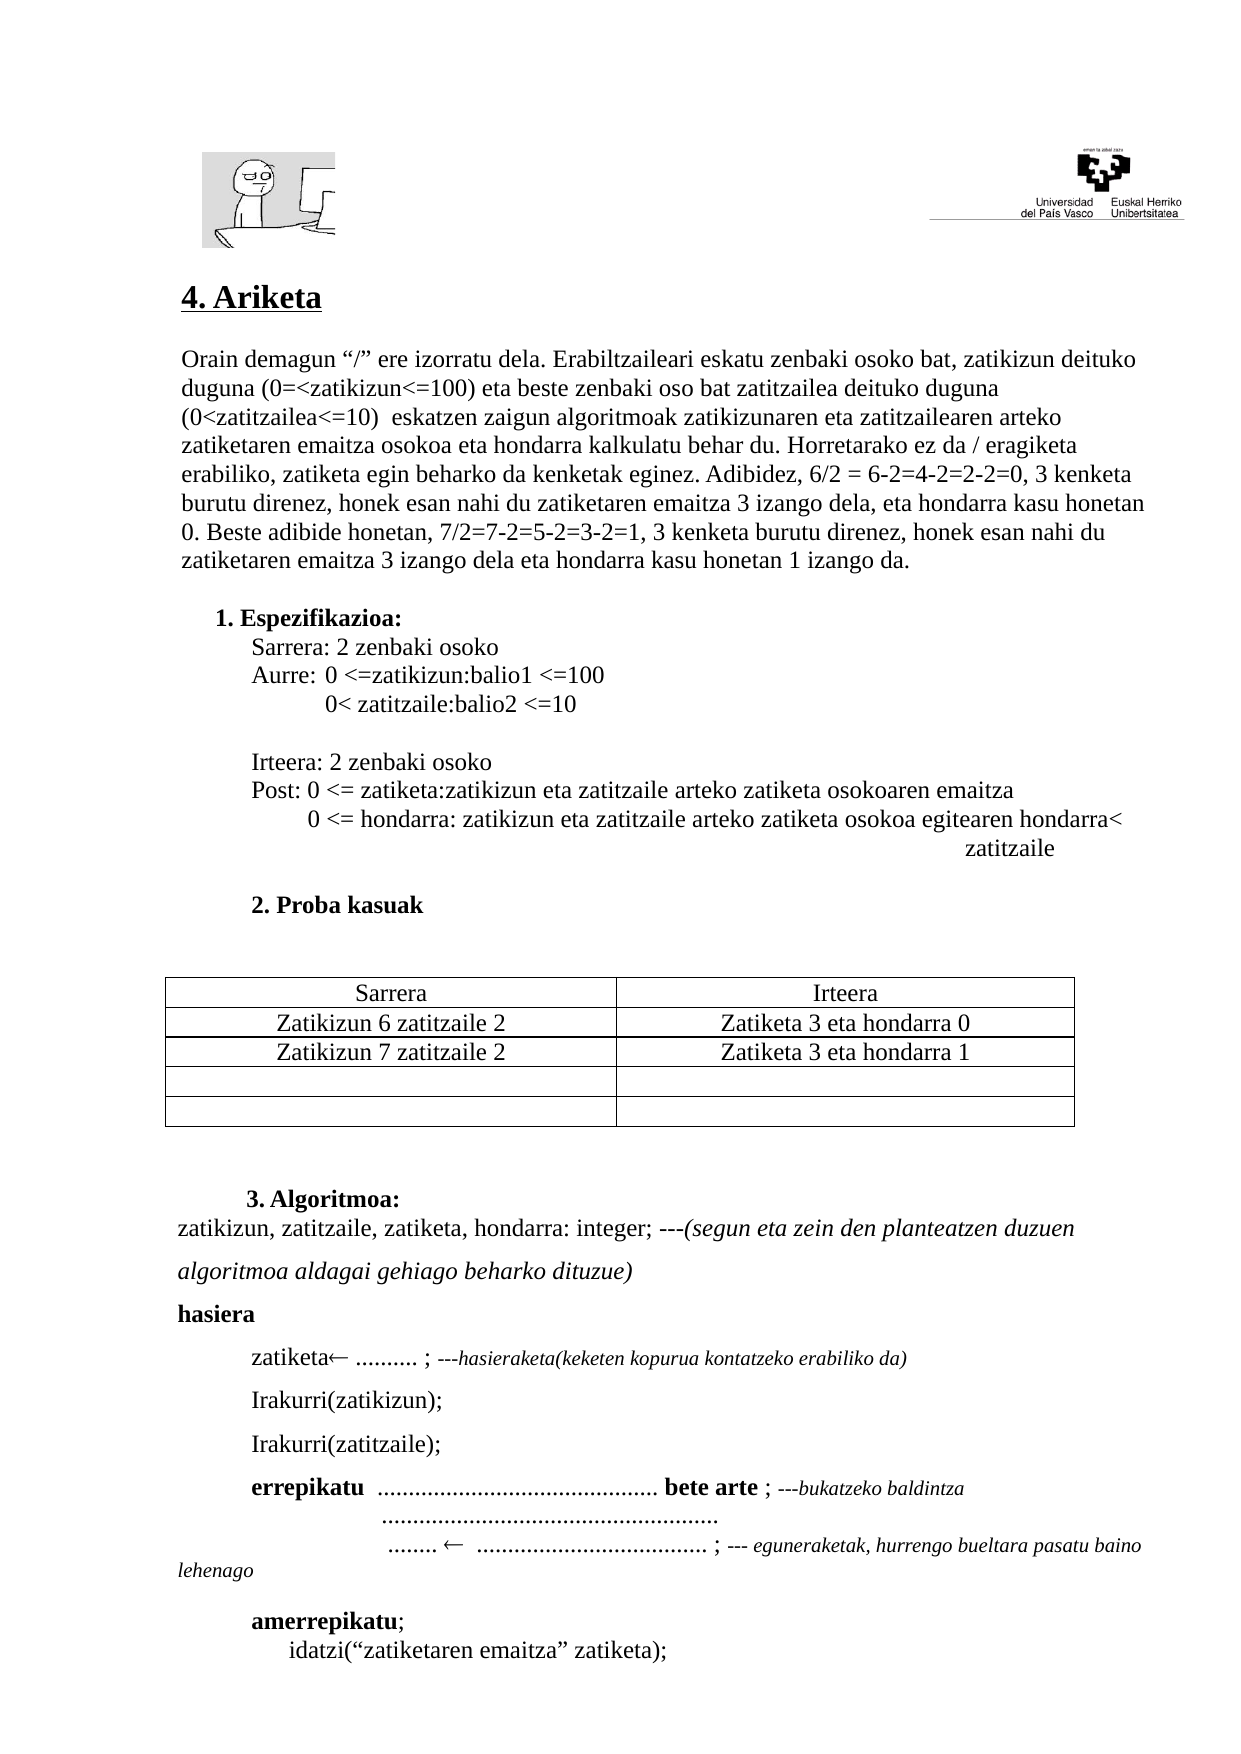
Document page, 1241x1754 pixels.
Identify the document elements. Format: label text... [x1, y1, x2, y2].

text Sarrera: 2 zenbaki osoko [177, 632, 1152, 661]
table_cell [166, 1067, 616, 1096]
text Post: 0 <= zatiketa:zatikizun eta zatitzaile arteko zatiketa osokoaren emaitza [251, 776, 1152, 804]
text 0< zatitzaile:balio2 <=10 [177, 689, 1152, 718]
text Orain demagun “/” ere izorratu dela. Erabiltzaileari eskatu zenbaki osoko bat, zatikizun deituko duguna (0=<zatikizun<=100) eta beste zenbaki oso bat zatitzailea deituko duguna (0<zatitzailea<=10) eskatzen zaigun algoritmoak zatikizunaren eta zatitzailearen arteko zatiketaren emaitza osokoa eta hondarra kalkulatu behar du. Horretarako ez da / eragiketa erabiliko, zatiketa egin beharko da kenketak eginez. Adibidez, 6/2 = 6-2=4-2=2-2=0, 3 kenketa burutu direnez, honek esan nahi du zatiketaren emaitza 3 izango dela, eta hondarra kasu honetan 0. Beste adibide honetan, 7/2=7-2=5-2=3-2=1, 3 kenketa burutu direnez, honek esan nahi du zatiketaren emaitza 3 izango dela eta hondarra kasu honetan 1 izango da. [181, 344, 1152, 574]
text 0 <= hondarra: zatikizun eta zatitzaile arteko zatiketa osokoa egitearen hondarra< [177, 804, 1152, 833]
text ........  ..................................... ; --- eguneraketak, hurrengo bueltara pasatu baino lehenago [177, 1529, 1152, 1582]
table_cell Zatiketa 3 eta hondarra 1 [617, 1038, 1074, 1066]
table_cell Zatikizun 7 zatitzaile 2 [166, 1038, 616, 1066]
table_cell [617, 1097, 1074, 1126]
text 2. Proba kasuak [177, 891, 1152, 919]
text Irakurri(zatikizun); [177, 1386, 1152, 1414]
text zatiketa .......... ; ---hasieraketa(keketen kopurua kontatzeko erabiliko da) [177, 1342, 1152, 1371]
table_header Irteera [617, 978, 1074, 1007]
text 1. Espezifikazioa: [177, 603, 1152, 632]
text Aurre: 0 <=zatikizun:balio1 <=100 [177, 661, 1152, 689]
text ...................................................... [177, 1501, 1152, 1529]
text 4. Ariketa [181, 277, 1152, 316]
text idatzi(“zatiketaren emaitza” zatiketa); [215, 1635, 1152, 1664]
text Irakurri(zatitzaile); [177, 1429, 1152, 1457]
table_cell [166, 1097, 616, 1126]
table_cell [617, 1067, 1074, 1096]
text errepikatu ............................................. bete arte ; ---bukatzeko baldintza [177, 1472, 1152, 1501]
table_cell Zatiketa 3 eta hondarra 0 [617, 1008, 1074, 1036]
text Irteera: 2 zenbaki osoko [177, 747, 1152, 776]
table_header Sarrera [166, 978, 616, 1007]
text zatitzaile [177, 833, 1152, 862]
text amerrepikatu; [177, 1606, 1152, 1635]
text 3. Algoritmoa: [177, 1184, 1152, 1213]
text zatikizun, zatitzaile, zatiketa, hondarra: integer; ---(segun eta zein den planteatzen duzuen algoritmoa aldagai gehiago beharko dituzue) [177, 1213, 1152, 1285]
text hasiera [177, 1299, 1152, 1328]
table_cell Zatikizun 6 zatitzaile 2 [166, 1008, 616, 1036]
